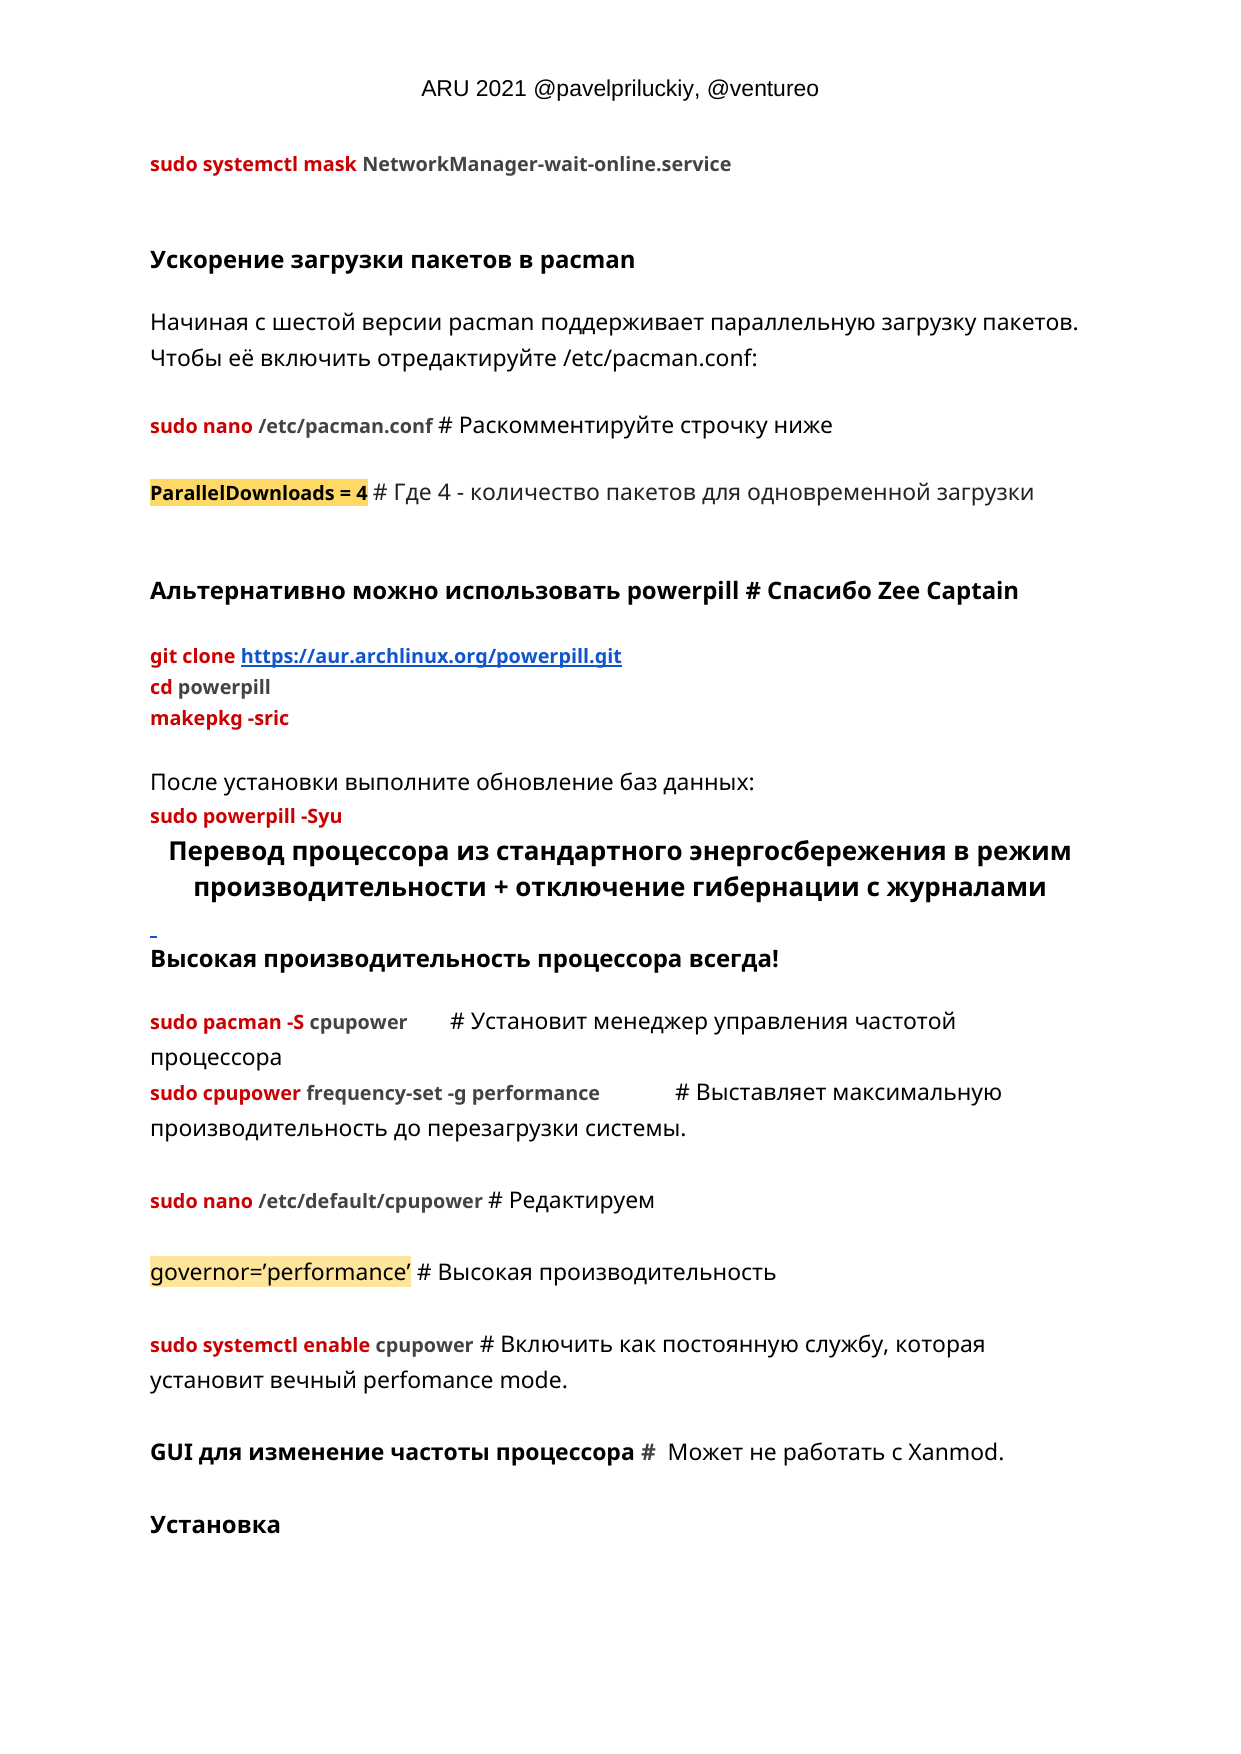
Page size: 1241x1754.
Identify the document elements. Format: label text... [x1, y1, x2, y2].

text Альтернативно можно использовать powerpill # Спасибо Zee Captain [150, 574, 1090, 606]
text sudo powerpill -Syu [150, 802, 1090, 829]
text Начиная с шестой версии pacman поддерживает параллельную загрузку пакетов. Чтобы её включить отредактируйте /etc/pacman.conf: [150, 306, 1090, 373]
text GUI для изменение частоты процессора # Может не работать с Xanmod. [150, 1436, 1090, 1467]
text makepkg -sric [150, 704, 1090, 731]
text [150, 1545, 1090, 1576]
text sudo nano /etc/default/cpupower # Редактируем [150, 1184, 1090, 1215]
text После установки выполните обновление баз данных: [150, 766, 1090, 797]
text Установка [150, 1507, 1090, 1540]
subtitle Высокая производительность процессора всегда! [150, 904, 1090, 975]
text sudo nano /etc/pacman.conf # Раскомментируйте строчку ниже [150, 409, 1090, 440]
text git clone https://aur.archlinux.org/powerpill.git [150, 642, 1090, 669]
subtitle Ускорение загрузки пакетов в pacman [150, 243, 1090, 275]
text sudo systemctl enable cpupower # Включить как постоянную службу, которая установит вечный perfomance mode. [150, 1328, 1090, 1395]
text sudo pacman -S cpupower # Установит менеджер управления частотой процессора sudo cpupower frequency-set -g performance # Выставляет максимальную производительность до перезагрузки системы. [150, 1005, 1090, 1143]
text ParallelDownloads = 4 # Где 4 - количество пакетов для одновременной загрузки [150, 476, 1090, 507]
text sudo systemctl mask NetworkManager-wait-online.service [150, 150, 1090, 177]
text governor=’performance’ # Высокая производительность [150, 1256, 1090, 1287]
title Перевод процессора из стандартного энергосбережения в режим производительности + отключение гибернации с журналами [150, 833, 1090, 904]
text cd powerpill [150, 673, 1090, 700]
